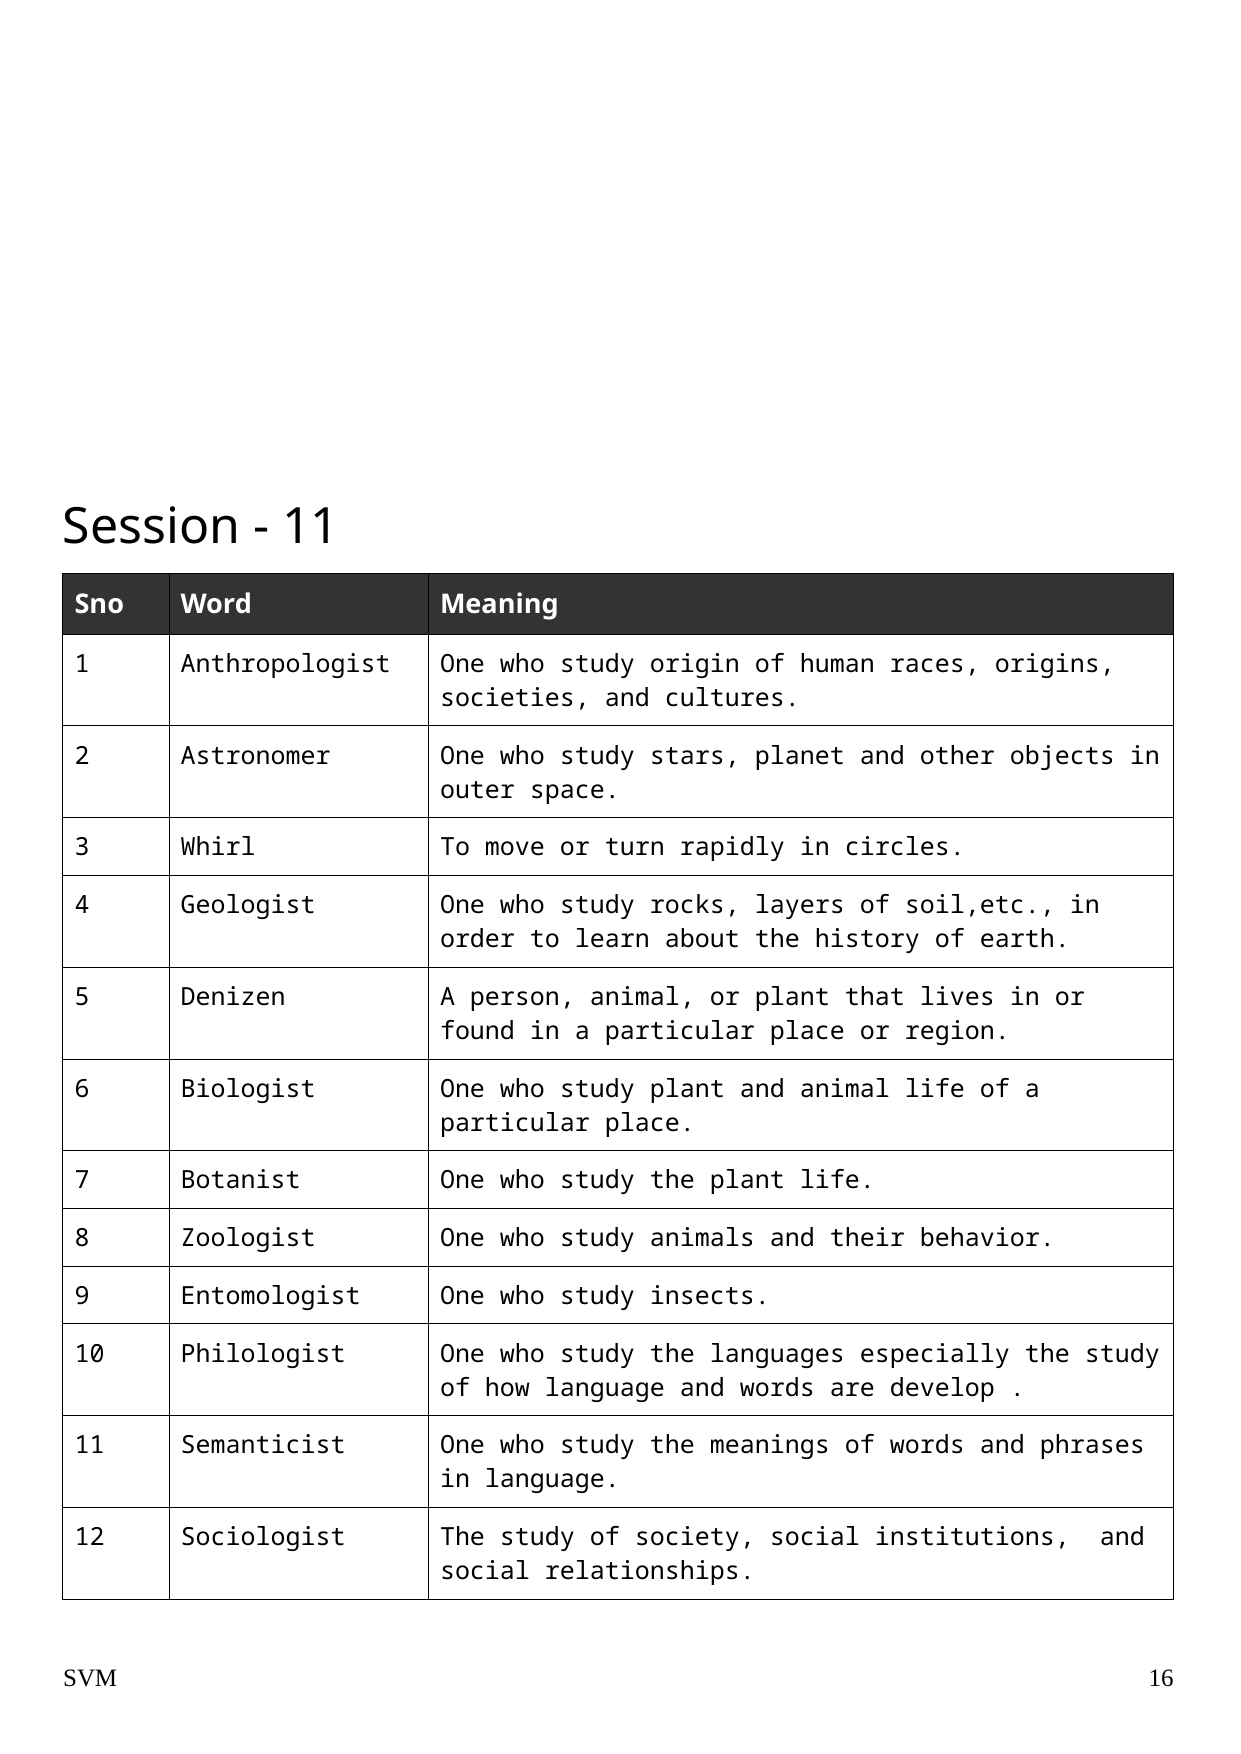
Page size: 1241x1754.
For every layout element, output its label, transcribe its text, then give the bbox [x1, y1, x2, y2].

table_cell 1 [63, 635, 169, 725]
table_cell One who study rocks, layers of soil,etc., in order to learn about the history of earth. [429, 876, 1173, 967]
table_cell One who study animals and their behavior. [429, 1209, 1173, 1266]
table_cell 6 [63, 1060, 169, 1150]
table_cell 12 [63, 1508, 169, 1599]
table_cell Zoologist [170, 1209, 428, 1266]
table_cell 9 [63, 1267, 169, 1323]
table_cell 3 [63, 818, 169, 875]
table_cell The study of society, social institutions, and social relationships. [429, 1508, 1173, 1599]
table_cell Botanist [170, 1151, 428, 1208]
table_cell One who study the plant life. [429, 1151, 1173, 1208]
table_cell Astronomer [170, 726, 428, 817]
table_cell A person, animal, or plant that lives in or found in a particular place or region. [429, 968, 1173, 1058]
table_cell Geologist [170, 876, 428, 967]
table_cell 2 [63, 726, 169, 817]
table_cell Denizen [170, 968, 428, 1058]
table_cell 7 [63, 1151, 169, 1208]
table_header Sno [63, 574, 169, 634]
table_cell 11 [63, 1416, 169, 1507]
table_cell 4 [63, 876, 169, 967]
table_cell Philologist [170, 1324, 428, 1415]
table_cell 5 [63, 968, 169, 1058]
table_cell Sociologist [170, 1508, 428, 1599]
table_cell One who study origin of human races, origins, societies, and cultures. [429, 635, 1173, 725]
table_cell 8 [63, 1209, 169, 1266]
table_cell Anthropologist [170, 635, 428, 725]
table_header Word [170, 574, 428, 634]
table_cell One who study insects. [429, 1267, 1173, 1323]
table_cell Biologist [170, 1060, 428, 1150]
table_cell One who study plant and animal life of a particular place. [429, 1060, 1173, 1150]
table_header Meaning [429, 574, 1173, 634]
text Session - 11 [62, 490, 1173, 558]
table_cell Semanticist [170, 1416, 428, 1507]
table_cell Entomologist [170, 1267, 428, 1323]
table_cell To move or turn rapidly in circles. [429, 818, 1173, 875]
table_cell 10 [63, 1324, 169, 1415]
table_cell One who study stars, planet and other objects in outer space. [429, 726, 1173, 817]
table_cell One who study the languages especially the study of how language and words are develop . [429, 1324, 1173, 1415]
table_cell One who study the meanings of words and phrases in language. [429, 1416, 1173, 1507]
table_cell Whirl [170, 818, 428, 875]
